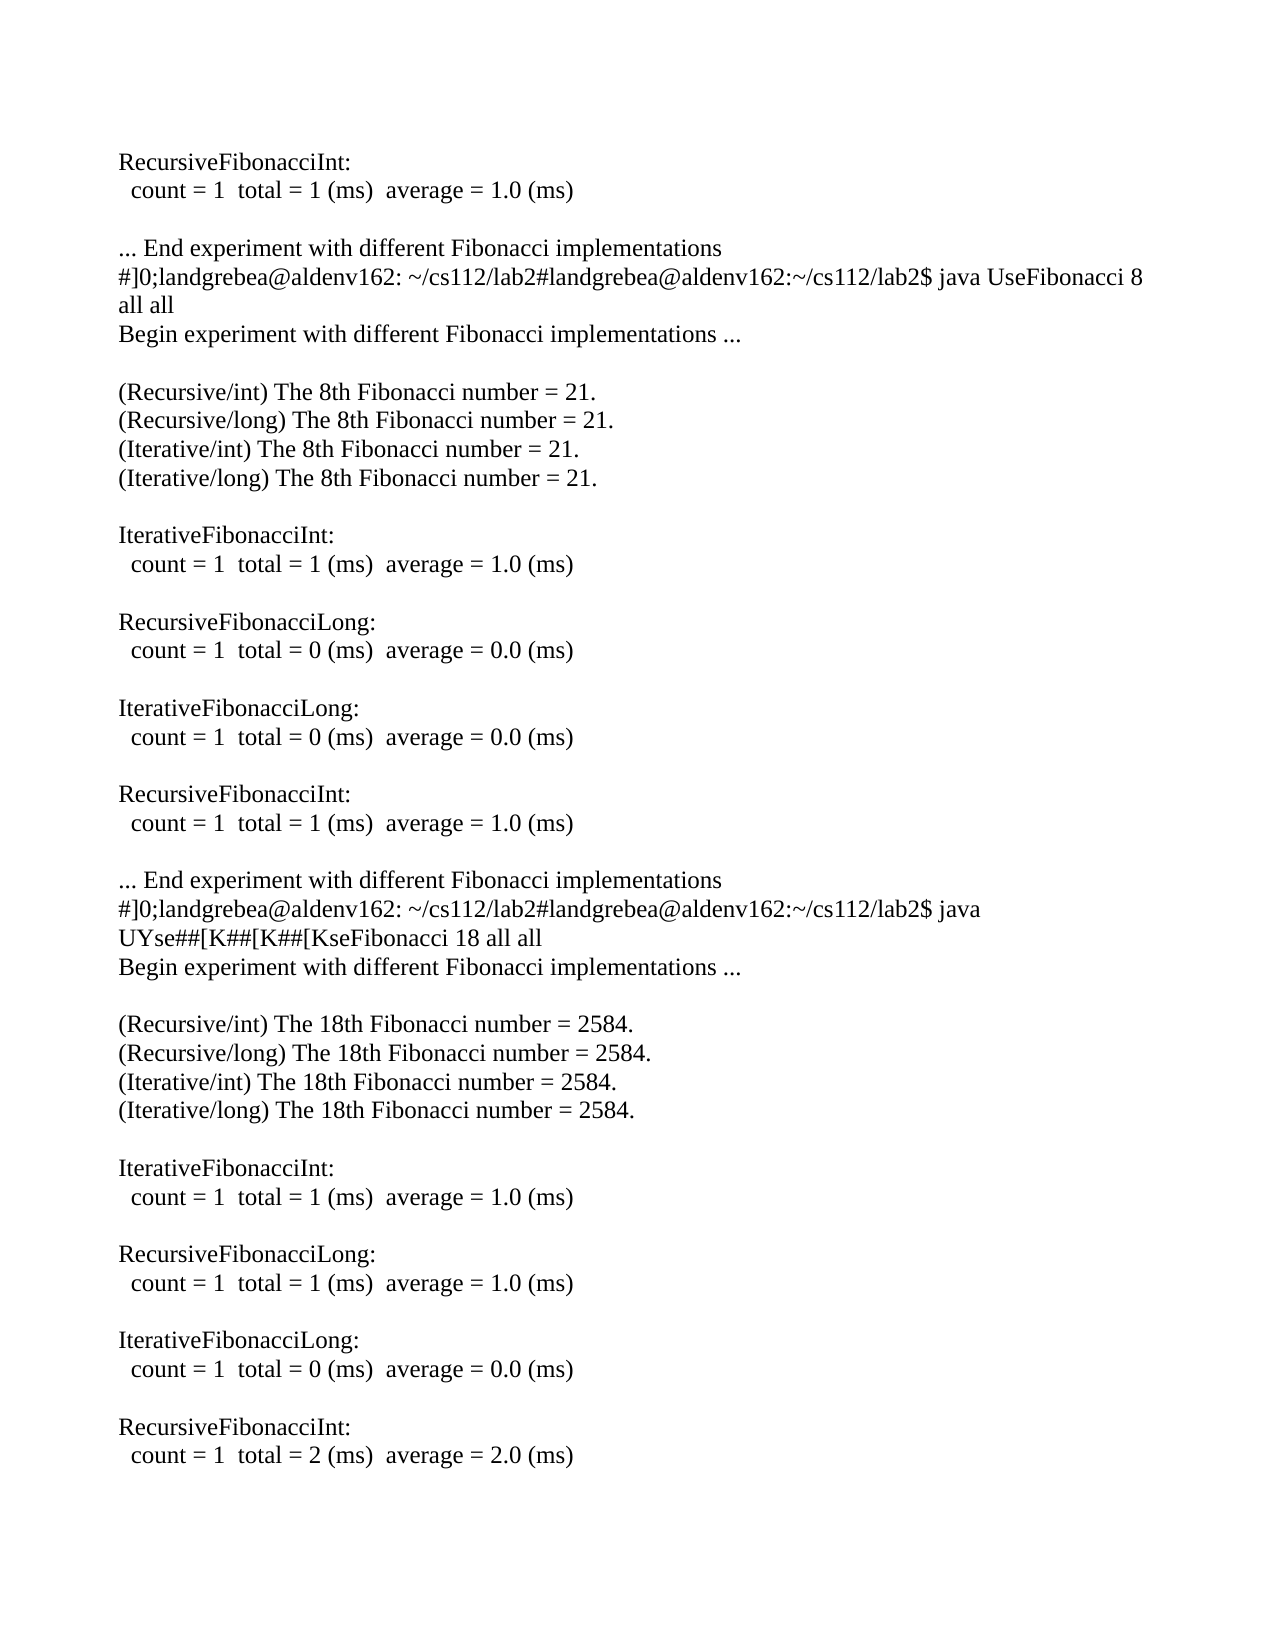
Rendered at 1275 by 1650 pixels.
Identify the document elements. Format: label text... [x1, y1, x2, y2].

text RecursiveFibonacciLong: [118, 607, 1157, 636]
text count = 1 total = 1 (ms) average = 1.0 (ms) [118, 808, 1157, 837]
text count = 1 total = 1 (ms) average = 1.0 (ms) [118, 1268, 1157, 1297]
text IterativeFibonacciInt: [118, 1153, 1157, 1182]
text #]0;landgrebea@aldenv162: ~/cs112/lab2#landgrebea@aldenv162:~/cs112/lab2$ java UYse##[K##[K##[KseFibonacci 18 all all [118, 894, 1157, 952]
text IterativeFibonacciLong: [118, 693, 1157, 722]
text count = 1 total = 0 (ms) average = 0.0 (ms) [118, 1354, 1157, 1383]
text (Recursive/int) The 8th Fibonacci number = 21. [118, 377, 1157, 406]
text ... End experiment with different Fibonacci implementations [118, 866, 1157, 894]
text RecursiveFibonacciInt: [118, 779, 1157, 808]
text #]0;landgrebea@aldenv162: ~/cs112/lab2#landgrebea@aldenv162:~/cs112/lab2$ java UseFibonacci 8 all all [118, 262, 1157, 319]
text count = 1 total = 1 (ms) average = 1.0 (ms) [118, 549, 1157, 578]
text ... End experiment with different Fibonacci implementations [118, 233, 1157, 262]
text IterativeFibonacciLong: [118, 1326, 1157, 1354]
text (Iterative/int) The 8th Fibonacci number = 21. [118, 434, 1157, 463]
text count = 1 total = 1 (ms) average = 1.0 (ms) [118, 1182, 1157, 1211]
text RecursiveFibonacciLong: [118, 1239, 1157, 1268]
text (Iterative/long) The 8th Fibonacci number = 21. [118, 463, 1157, 492]
text count = 1 total = 1 (ms) average = 1.0 (ms) [118, 176, 1157, 204]
text (Iterative/long) The 18th Fibonacci number = 2584. [118, 1096, 1157, 1124]
text count = 1 total = 0 (ms) average = 0.0 (ms) [118, 722, 1157, 751]
text IterativeFibonacciInt: [118, 521, 1157, 549]
text RecursiveFibonacciInt: [118, 1412, 1157, 1441]
text count = 1 total = 0 (ms) average = 0.0 (ms) [118, 636, 1157, 664]
text (Recursive/long) The 8th Fibonacci number = 21. [118, 406, 1157, 434]
text (Recursive/long) The 18th Fibonacci number = 2584. [118, 1038, 1157, 1067]
text RecursiveFibonacciInt: [118, 147, 1157, 176]
text (Recursive/int) The 18th Fibonacci number = 2584. [118, 1009, 1157, 1038]
text Begin experiment with different Fibonacci implementations ... [118, 952, 1157, 981]
text Begin experiment with different Fibonacci implementations ... [118, 319, 1157, 348]
text count = 1 total = 2 (ms) average = 2.0 (ms) [118, 1441, 1157, 1469]
text (Iterative/int) The 18th Fibonacci number = 2584. [118, 1067, 1157, 1096]
